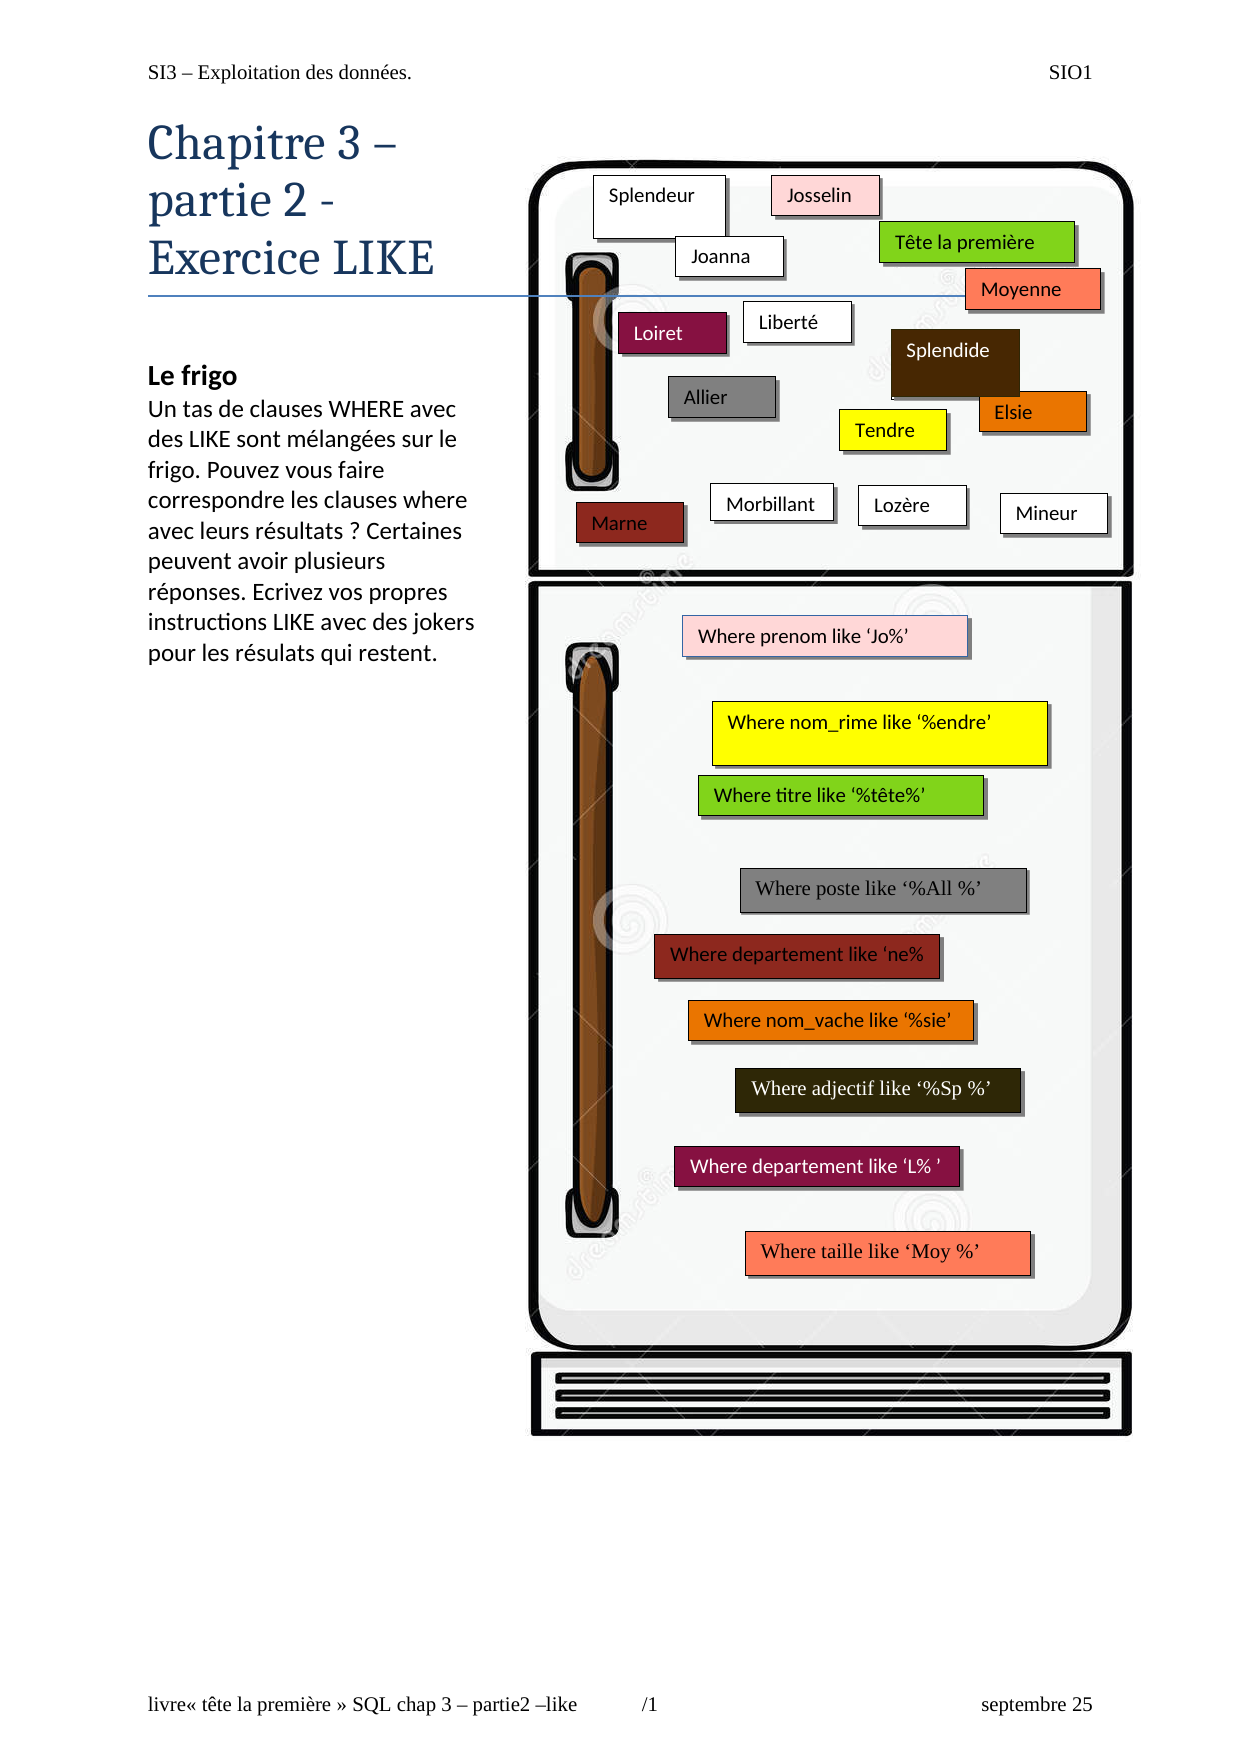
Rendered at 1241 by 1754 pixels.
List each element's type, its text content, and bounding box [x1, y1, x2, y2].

text Mineur [1015, 501, 1093, 526]
text Tendre [855, 417, 932, 443]
picture [498, 148, 1144, 1442]
text Splendide [906, 337, 1005, 362]
text Liberté [759, 309, 836, 334]
text Allier [683, 384, 761, 410]
text Where departement like ‘ne% ’ [670, 942, 925, 971]
text [1020, 357, 1092, 393]
text Josselin [787, 182, 864, 208]
text Loiret [634, 320, 711, 345]
text Morbillant [726, 491, 819, 513]
text Where nom_rime like ‘%endre’ [727, 709, 1033, 734]
text Where nom_vache like ‘%sie’ [704, 1008, 959, 1033]
text Splendeur [609, 182, 711, 208]
text Elsie [994, 399, 1071, 424]
text Where departement like ‘L% ’ [690, 1154, 945, 1179]
text Le frigo [148, 357, 891, 393]
text Joanna [691, 244, 768, 269]
text Moyenne [981, 276, 1086, 302]
text Where titre like ‘%tête%’ [713, 783, 969, 808]
text Un tas de clauses WHERE avec des LIKE sont mélangées sur le frigo. Pouvez vous faire correspondre les clauses where avec leurs résultats ? Certaines peuvent avoir plusieurs réponses. Ecrivez vos propres instructions LIKE avec des jokers pour les résulats qui restent. [148, 393, 1092, 668]
text Tête la première [895, 229, 1060, 255]
text Lozère [874, 493, 951, 518]
text Where taille like ‘Moy %’ [760, 1238, 1016, 1263]
text Where poste like ‘%All %’ [755, 876, 1012, 900]
title Chapitre 3 – partie 2 -Exercice LIKE [148, 114, 1092, 295]
text Where prenom like ‘Jo%’ [698, 623, 953, 648]
text Where adjectif like ‘%Sp %’ [751, 1076, 1006, 1100]
text Marne [591, 510, 668, 535]
